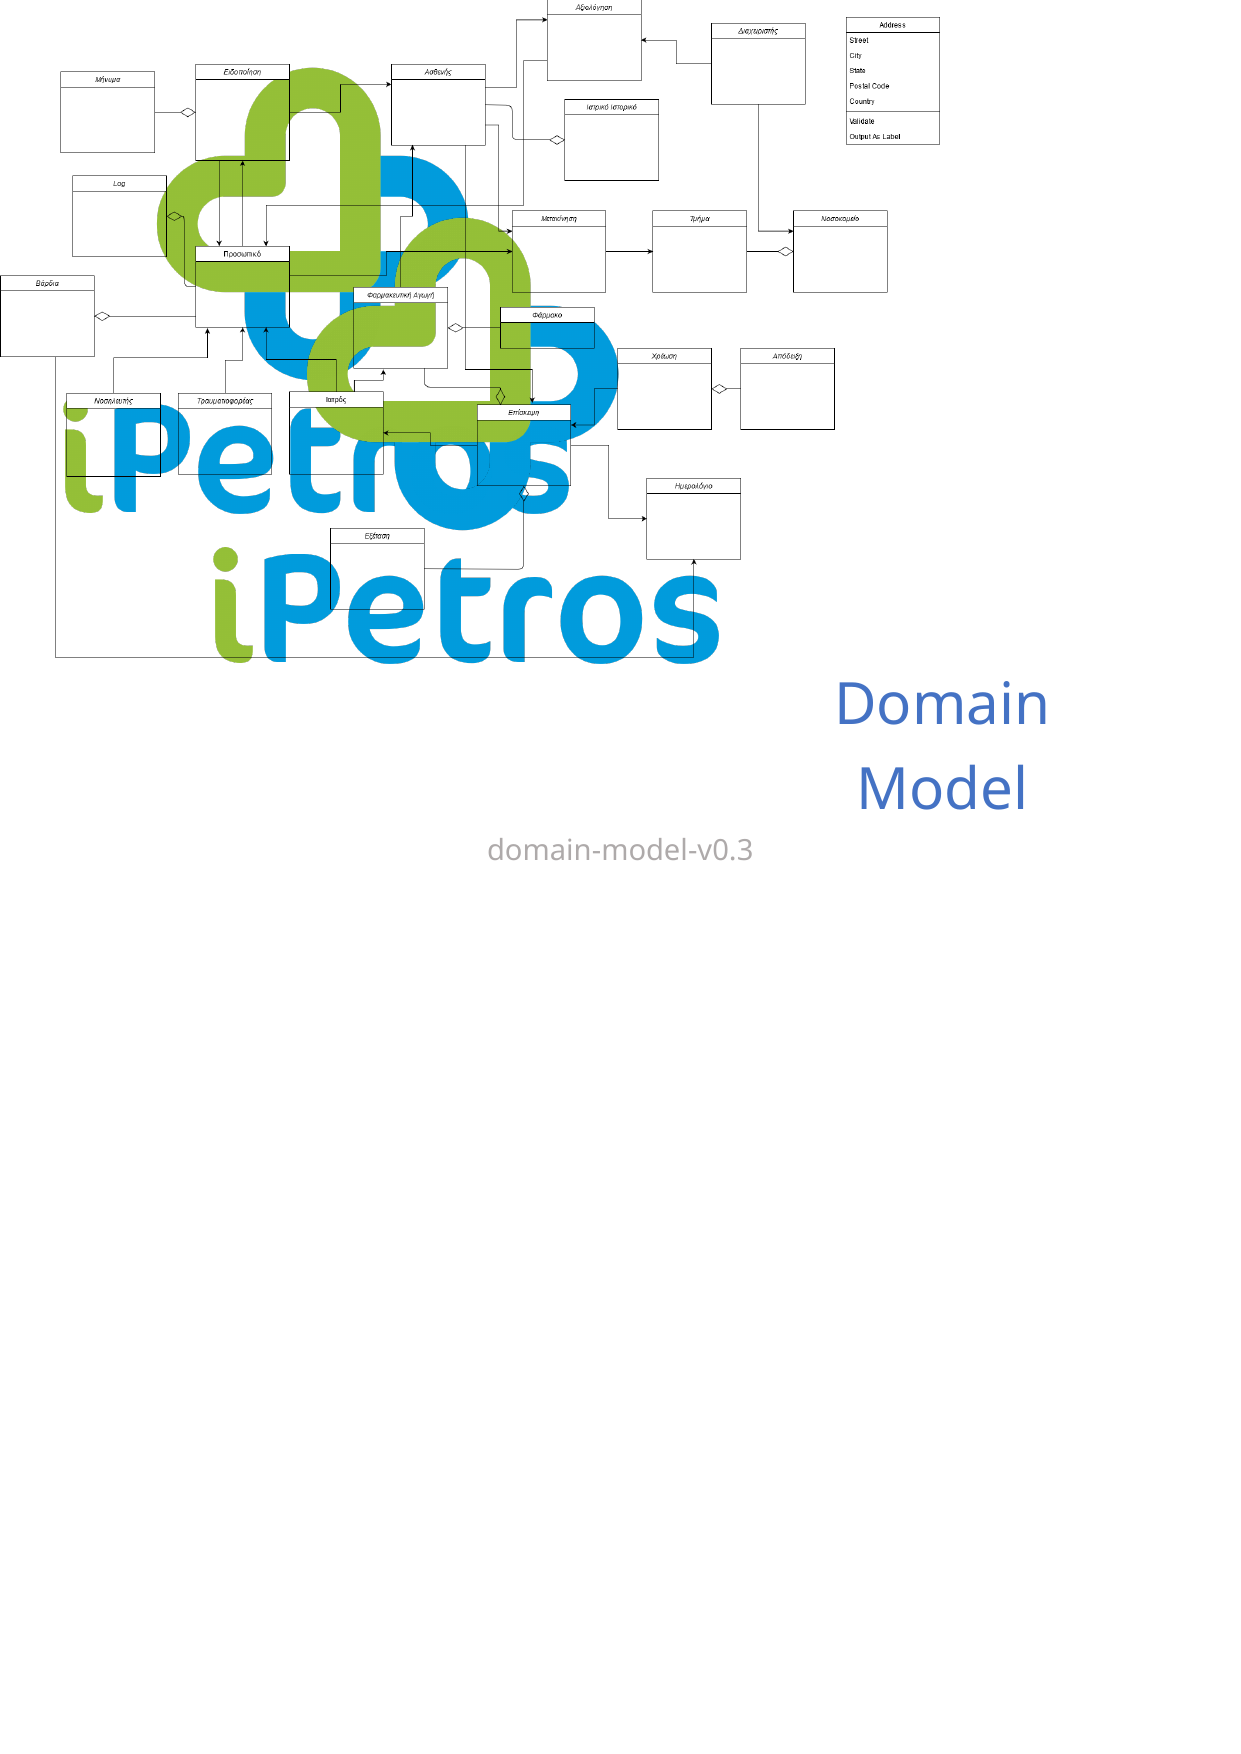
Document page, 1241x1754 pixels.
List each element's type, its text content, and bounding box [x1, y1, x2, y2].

text Domain Model domain-model-v0.3 [150, 150, 1090, 868]
picture [0, 0, 940, 775]
